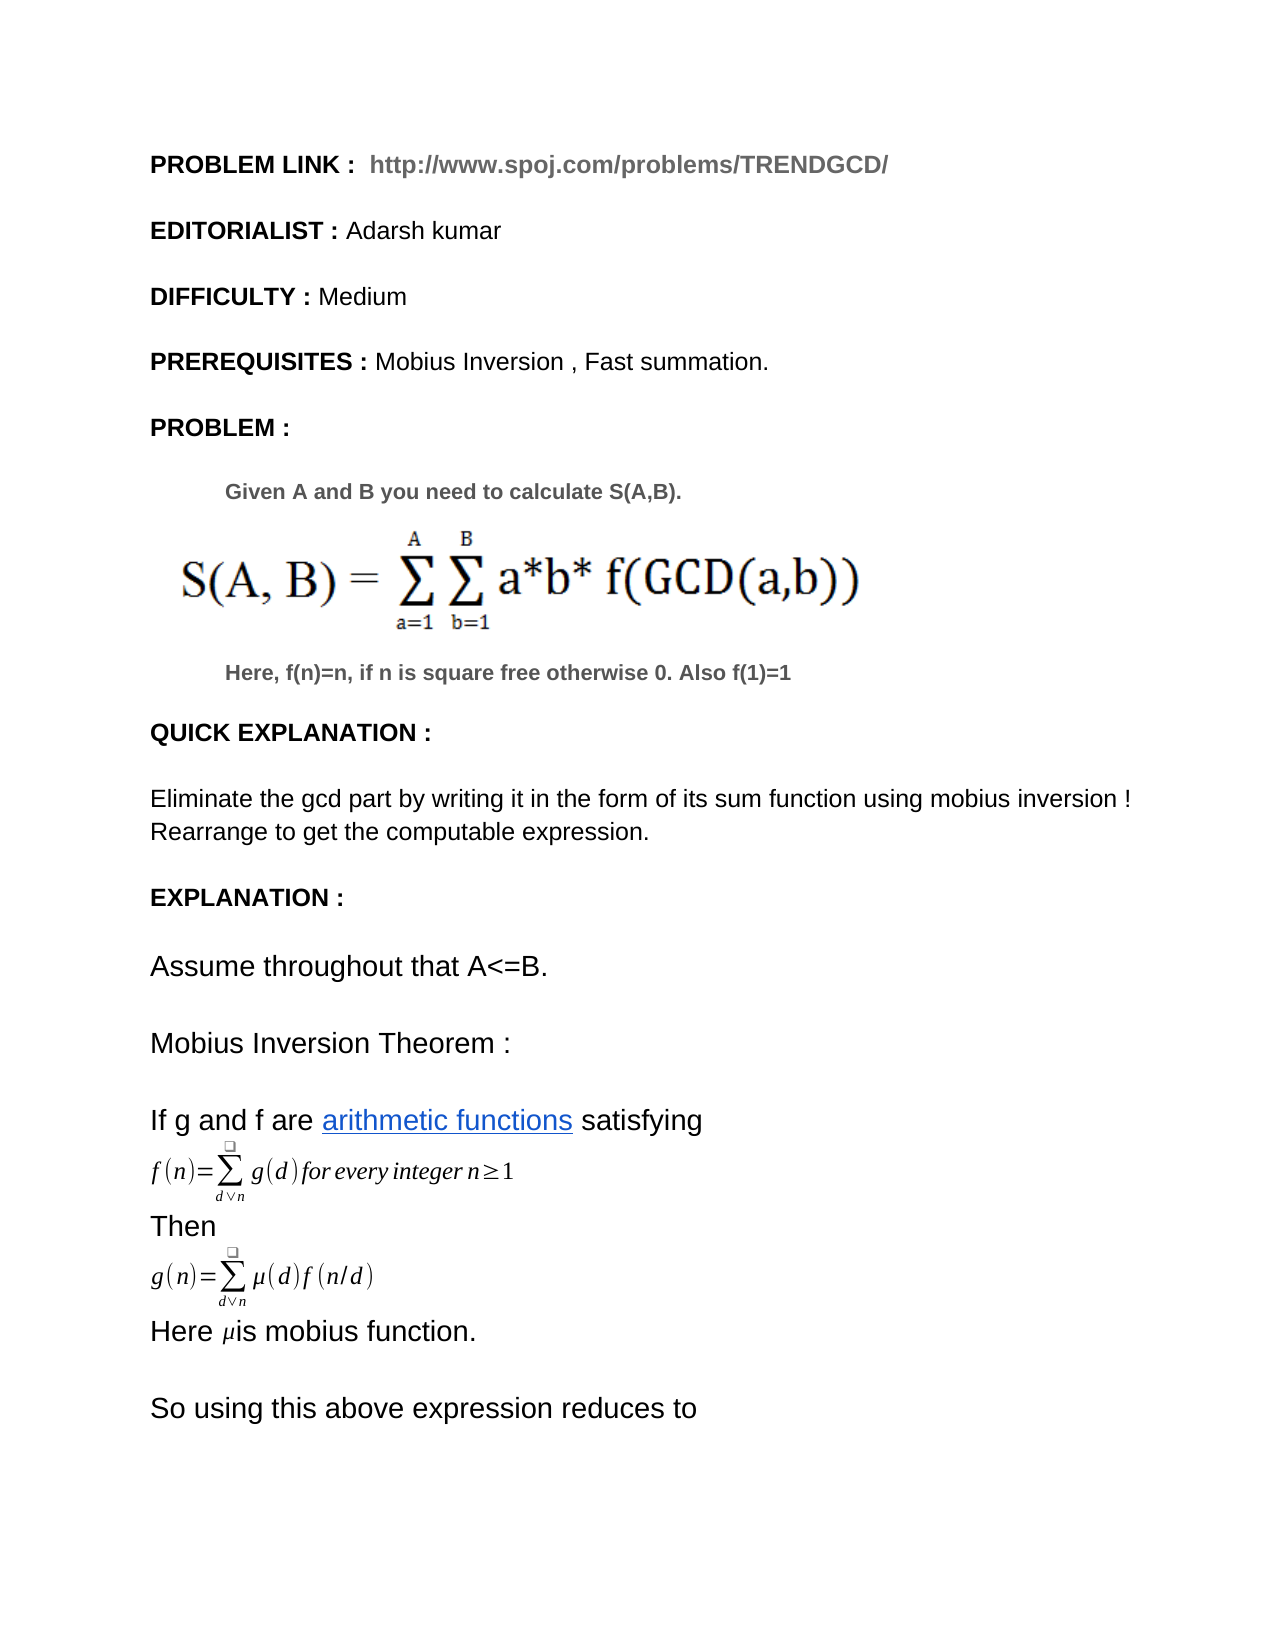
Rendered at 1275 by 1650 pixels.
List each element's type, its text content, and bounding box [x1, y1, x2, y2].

text So using this above expression reduces to [150, 1391, 1125, 1425]
text EDITORIALIST : Adarsh kumar [150, 216, 1125, 245]
text EXPLANATION : [150, 883, 1125, 912]
picture [150, 508, 892, 657]
text PROBLEM LINK : http://www.spoj.com/problems/TRENDGCD/ [150, 150, 1125, 179]
text Then [150, 1209, 1125, 1242]
text DIFFICULTY : Medium [150, 282, 1125, 311]
text Mobius Inversion Theorem : [150, 1026, 1125, 1060]
text Here is mobius function. [150, 1314, 1125, 1348]
text PREREQUISITES : Mobius Inversion , Fast summation. [150, 347, 1125, 376]
text PROBLEM : [150, 413, 1125, 442]
text Given A and B you need to calculate S(A,B). [150, 479, 1125, 504]
text Eliminate the gcd part by writing it in the form of its sum function using mobius inversion ! [150, 784, 1134, 813]
text Here, f(n)=n, if n is square free otherwise 0. Also f(1)=1 [150, 660, 1125, 685]
text QUICK EXPLANATION : [150, 718, 1125, 747]
text If g and f are arithmetic functions satisfying [150, 1103, 1125, 1137]
text Assume throughout that A<=B. [150, 949, 1125, 983]
text Rearrange to get the computable expression. [150, 817, 1125, 846]
